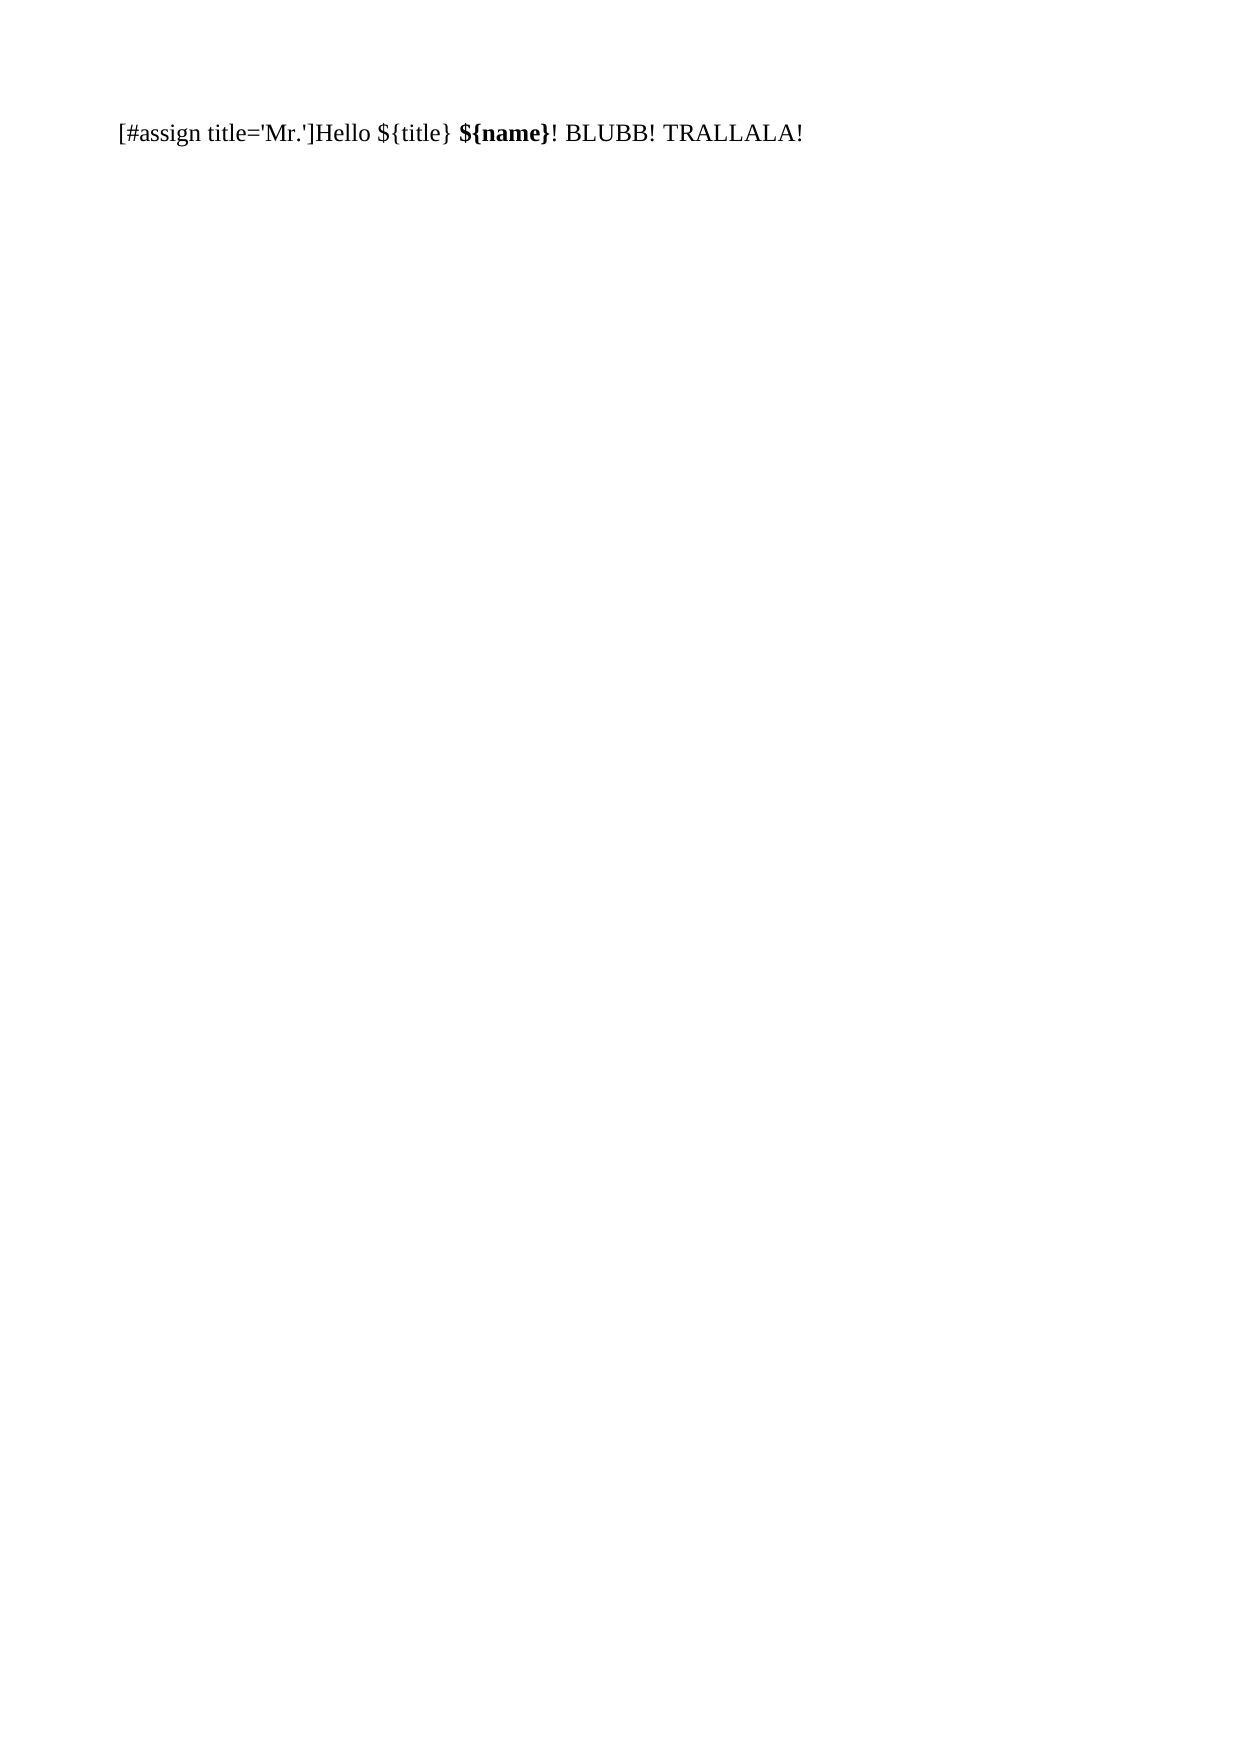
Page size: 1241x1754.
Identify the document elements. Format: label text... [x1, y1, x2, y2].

text [#assign title='Mr.']Hello ${title} ${name}! BLUBB! TRALLALA! [118, 118, 1122, 147]
